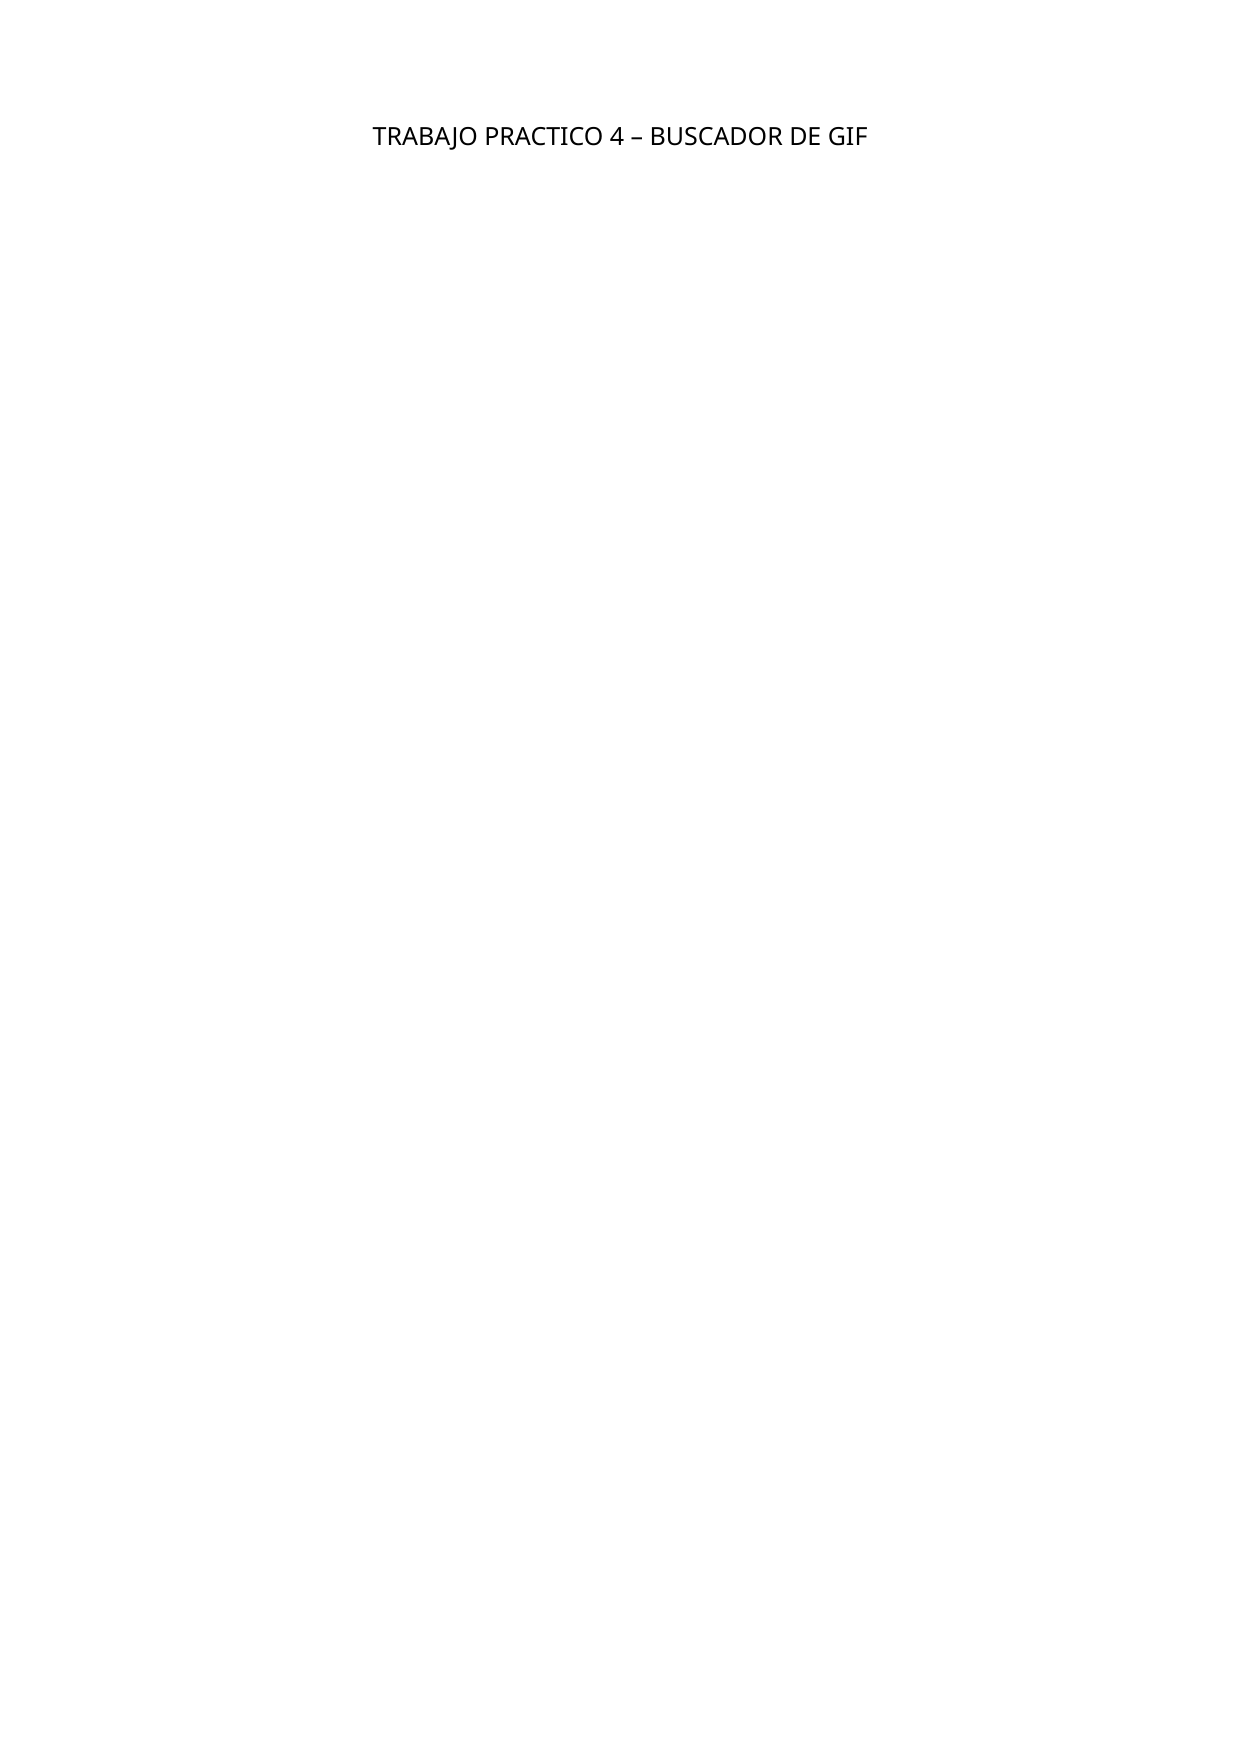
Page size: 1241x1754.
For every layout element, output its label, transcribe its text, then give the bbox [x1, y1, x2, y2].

text TRABAJO PRACTICO 4 – BUSCADOR DE GIF [118, 118, 1122, 152]
